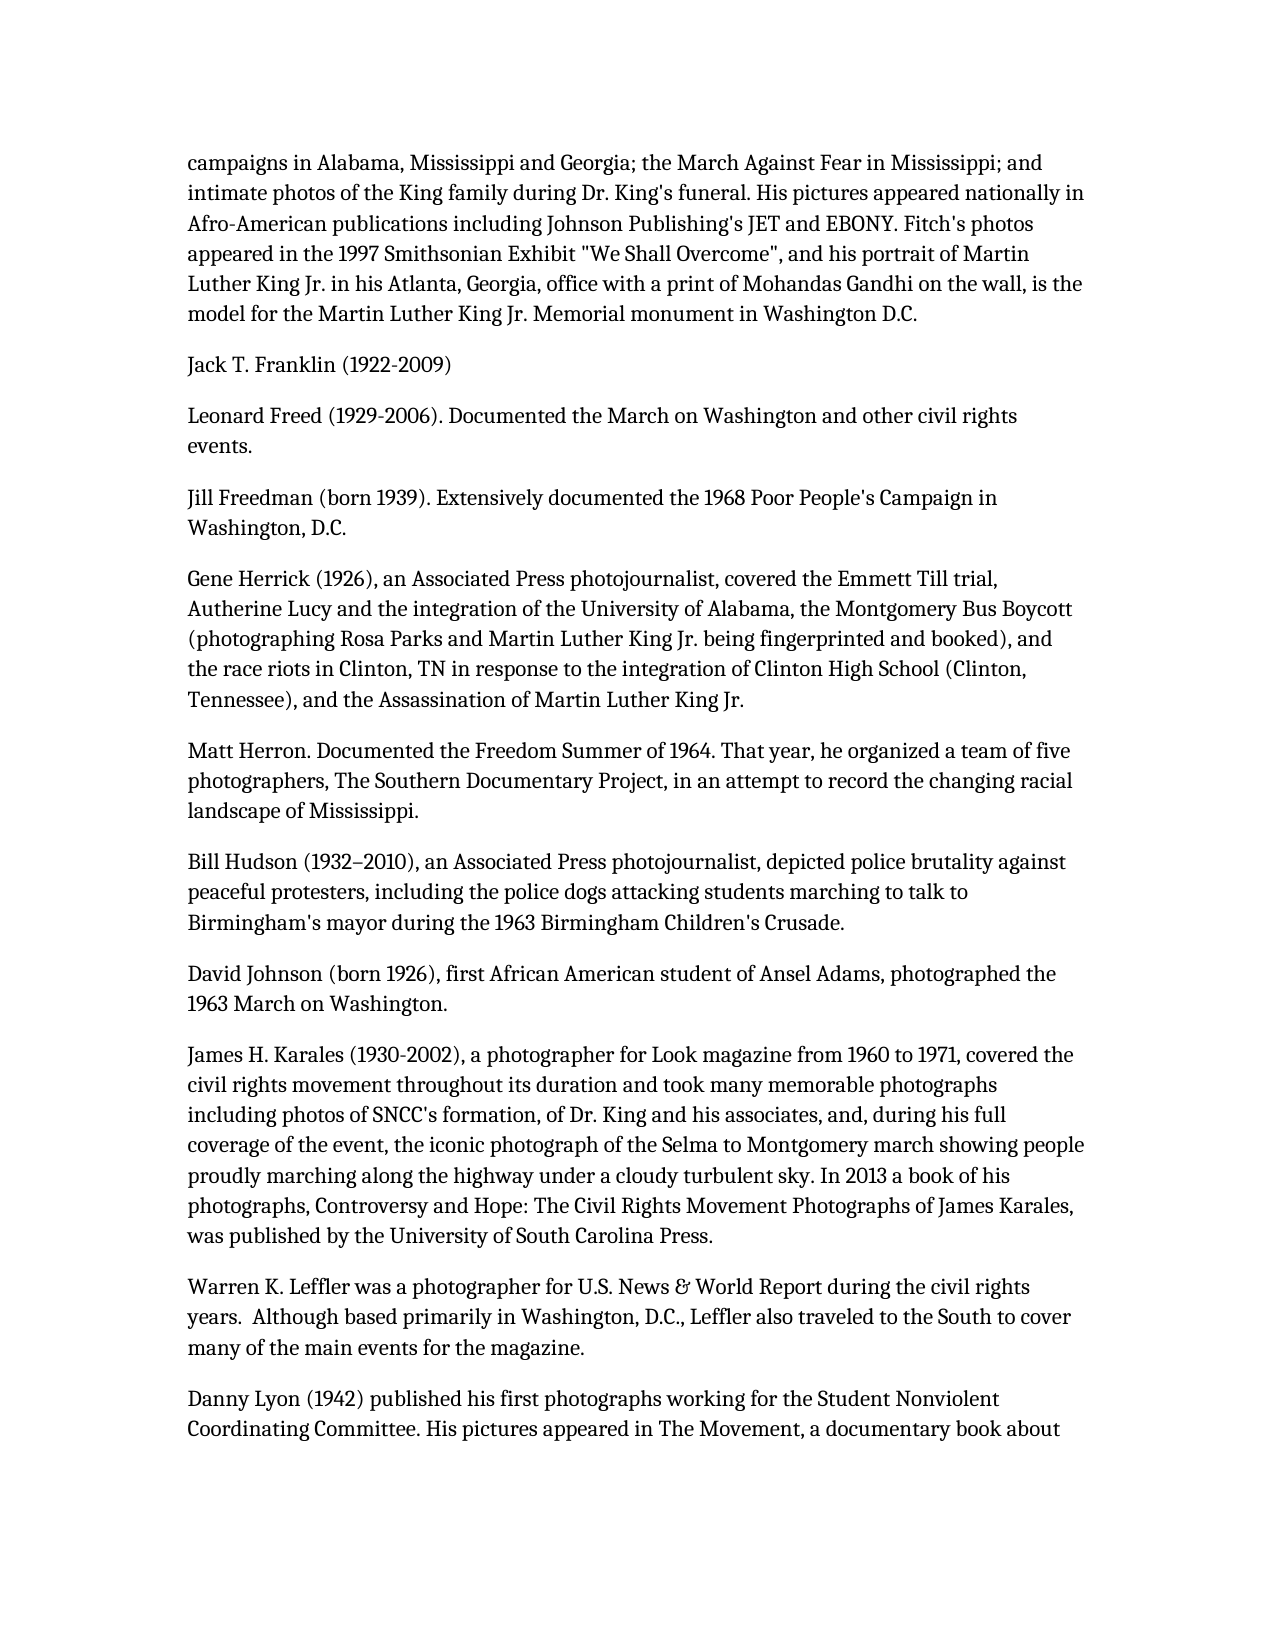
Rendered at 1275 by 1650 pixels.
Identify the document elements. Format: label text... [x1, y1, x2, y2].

text Warren K. Leffler was a photographer for U.S. News & World Report during the civil rights years. Although based primarily in Washington, D.C., Leffler also traveled to the South to cover many of the main events for the magazine. [187, 1274, 1087, 1361]
text Gene Herrick (1926), an Associated Press photojournalist, covered the Emmett Till trial, Autherine Lucy and the integration of the University of Alabama, the Montgomery Bus Boycott (photographing Rosa Parks and Martin Luther King Jr. being fingerprinted and booked), and the race riots in Clinton, TN in response to the integration of Clinton High School (Clinton, Tennessee), and the Assassination of Martin Luther King Jr. [187, 566, 1087, 713]
text campaigns in Alabama, Mississippi and Georgia; the March Against Fear in Mississippi; and intimate photos of the King family during Dr. King's funeral. His pictures appeared nationally in Afro-American publications including Johnson Publishing's JET and EBONY. Fitch's photos appeared in the 1997 Smithsonian Exhibit "We Shall Overcome", and his portrait of Martin Luther King Jr. in his Atlanta, Georgia, office with a print of Mohandas Gandhi on the wall, is the model for the Martin Luther King Jr. Memorial monument in Washington D.C. [187, 150, 1087, 327]
text Jack T. Franklin (1922-2009) [187, 352, 1087, 378]
text Matt Herron. Documented the Freedom Summer of 1964. That year, he organized a team of five photographers, The Southern Documentary Project, in an attempt to record the changing racial landscape of Mississippi. [187, 737, 1087, 824]
text Jill Freedman (born 1939). Extensively documented the 1968 Poor People's Campaign in Washington, D.C. [187, 484, 1087, 541]
text Danny Lyon (1942) published his first photographs working for the Student Nonviolent Coordinating Committee. His pictures appeared in The Movement, a documentary book about [187, 1385, 1087, 1442]
text Bill Hudson (1932–2010), an Associated Press photojournalist, depicted police brutality against peaceful protesters, including the police dogs attacking students marching to talk to Birmingham's mayor during the 1963 Birmingham Children's Crusade. [187, 849, 1087, 936]
text James H. Karales (1930-2002), a photographer for Look magazine from 1960 to 1971, covered the civil rights movement throughout its duration and took many memorable photographs including photos of SNCC's formation, of Dr. King and his associates, and, during his full coverage of the event, the iconic photograph of the Selma to Montgomery march showing people proudly marching along the highway under a cloudy turbulent sky. In 2013 a book of his photographs, Controversy and Hope: The Civil Rights Movement Photographs of James Karales, was published by the University of South Carolina Press. [187, 1042, 1087, 1249]
text Leonard Freed (1929-2006). Documented the March on Washington and other civil rights events. [187, 403, 1087, 460]
text David Johnson (born 1926), first African American student of Ansel Adams, photographed the 1963 March on Washington. [187, 960, 1087, 1017]
